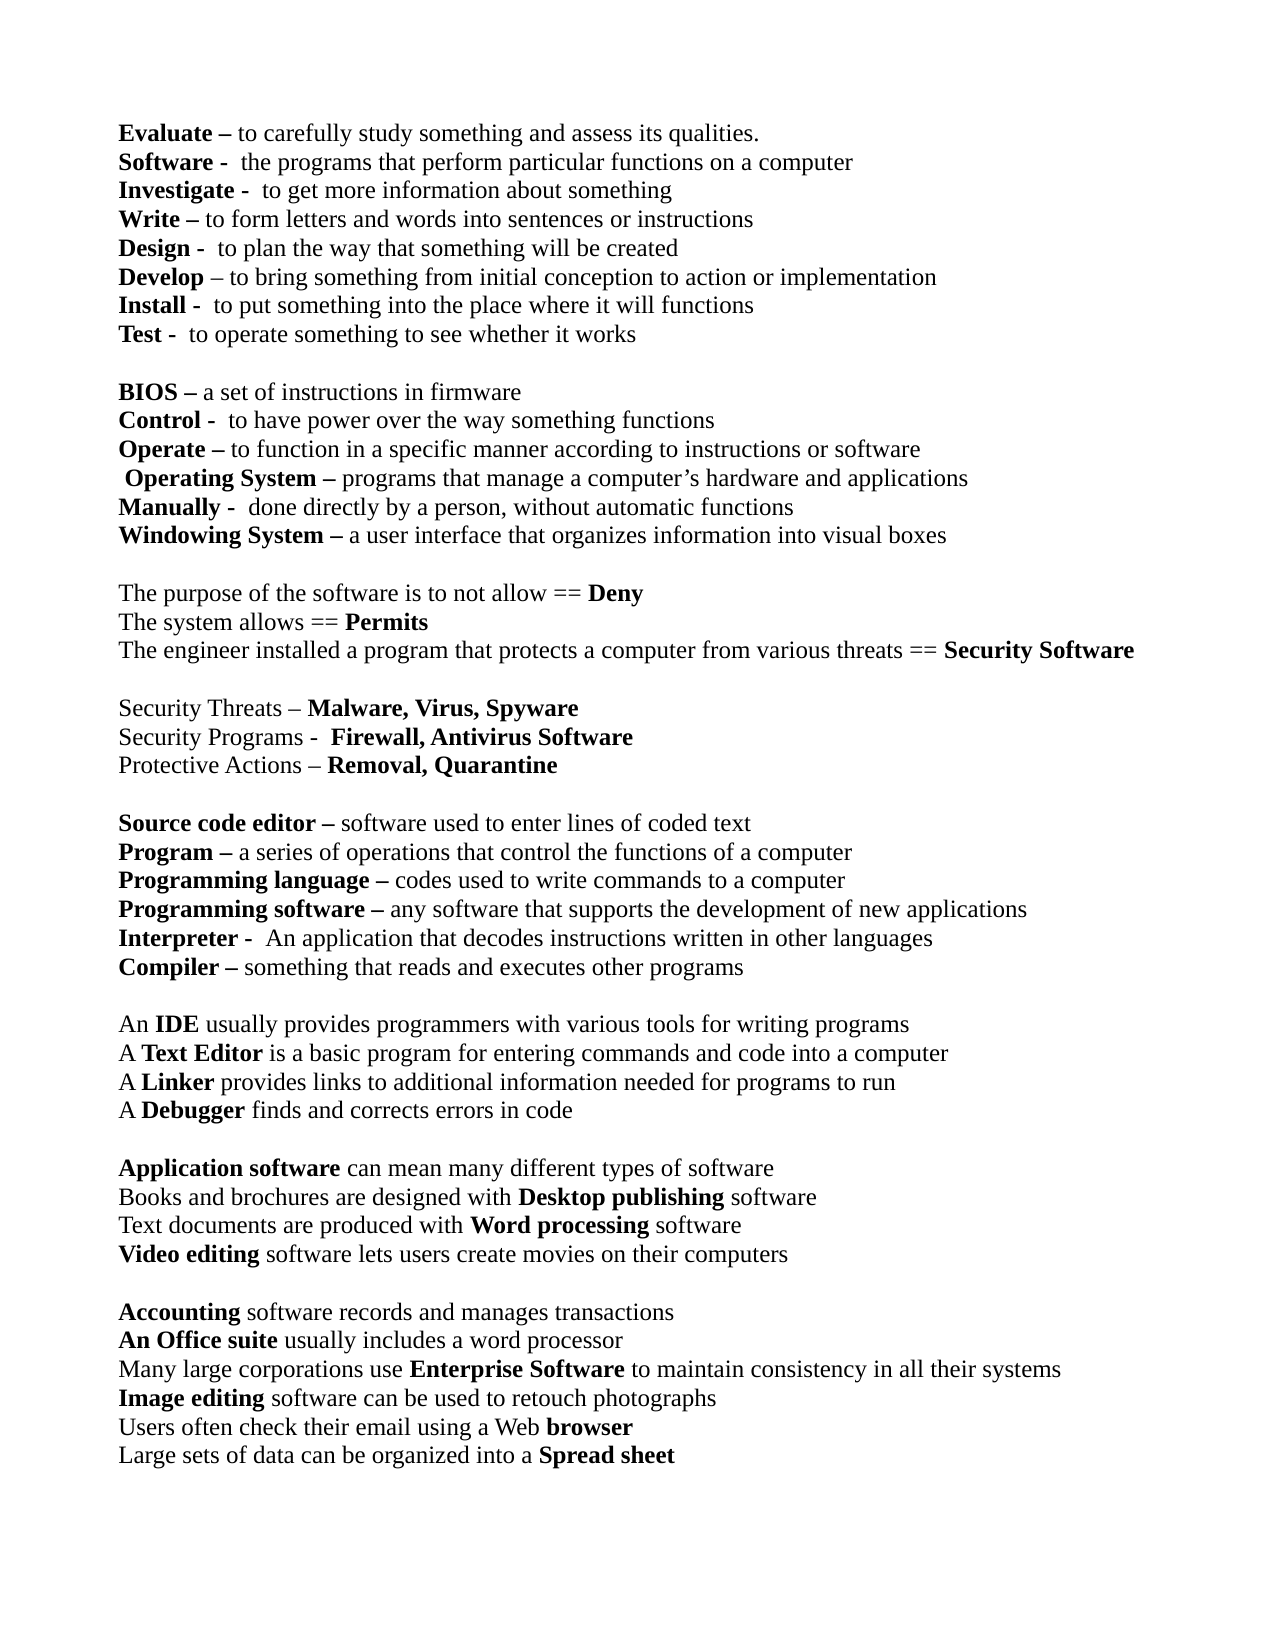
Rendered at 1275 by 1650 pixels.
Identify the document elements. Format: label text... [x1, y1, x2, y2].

text Video editing software lets users create movies on their computers [118, 1239, 1157, 1268]
text Program – a series of operations that control the functions of a computer [118, 837, 1157, 866]
text Protective Actions – Removal, Quarantine [118, 751, 1157, 779]
text Evaluate – to carefully study something and assess its qualities. [118, 118, 1157, 147]
text Test - to operate something to see whether it works [118, 319, 1157, 348]
text Security Programs - Firewall, Antivirus Software [118, 722, 1157, 751]
text Control - to have power over the way something functions [118, 406, 1157, 434]
text Application software can mean many different types of software [118, 1153, 1157, 1182]
text Install - to put something into the place where it will functions [118, 291, 1157, 319]
text Operate – to function in a specific manner according to instructions or software [118, 434, 1157, 463]
text Text documents are produced with Word processing software [118, 1211, 1157, 1239]
text Security Threats – Malware, Virus, Spyware [118, 693, 1157, 722]
text Investigate - to get more information about something [118, 176, 1157, 204]
text Users often check their email using a Web browser [118, 1412, 1157, 1441]
text Manually - done directly by a person, without automatic functions [118, 492, 1157, 521]
text An IDE usually provides programmers with various tools for writing programs [118, 1009, 1157, 1038]
text Source code editor – software used to enter lines of coded text [118, 808, 1157, 837]
text Programming language – codes used to write commands to a computer [118, 866, 1157, 894]
text The engineer installed a program that protects a computer from various threats == Security Software [118, 636, 1157, 664]
text BIOS – a set of instructions in firmware [118, 377, 1157, 406]
text The system allows == Permits [118, 607, 1157, 636]
text The purpose of the software is to not allow == Deny [118, 578, 1157, 607]
text Large sets of data can be organized into a Spread sheet [118, 1441, 1157, 1469]
text A Text Editor is a basic program for entering commands and code into a computer [118, 1038, 1157, 1067]
text Programming software – any software that supports the development of new applications [118, 894, 1157, 923]
text Compiler – something that reads and executes other programs [118, 952, 1157, 981]
text Accounting software records and manages transactions [118, 1297, 1157, 1326]
text Many large corporations use Enterprise Software to maintain consistency in all their systems [118, 1354, 1157, 1383]
text Write – to form letters and words into sentences or instructions [118, 204, 1157, 233]
text A Debugger finds and corrects errors in code [118, 1096, 1157, 1124]
text An Office suite usually includes a word processor [118, 1326, 1157, 1354]
text Develop – to bring something from initial conception to action or implementation [118, 262, 1157, 291]
text Image editing software can be used to retouch photographs [118, 1383, 1157, 1412]
text Books and brochures are designed with Desktop publishing software [118, 1182, 1157, 1211]
text Interpreter - An application that decodes instructions written in other languages [118, 923, 1157, 952]
text A Linker provides links to additional information needed for programs to run [118, 1067, 1157, 1096]
text Operating System – programs that manage a computer’s hardware and applications [118, 463, 1157, 492]
text Windowing System – a user interface that organizes information into visual boxes [118, 521, 1157, 549]
text Software - the programs that perform particular functions on a computer [118, 147, 1157, 176]
text Design - to plan the way that something will be created [118, 233, 1157, 262]
